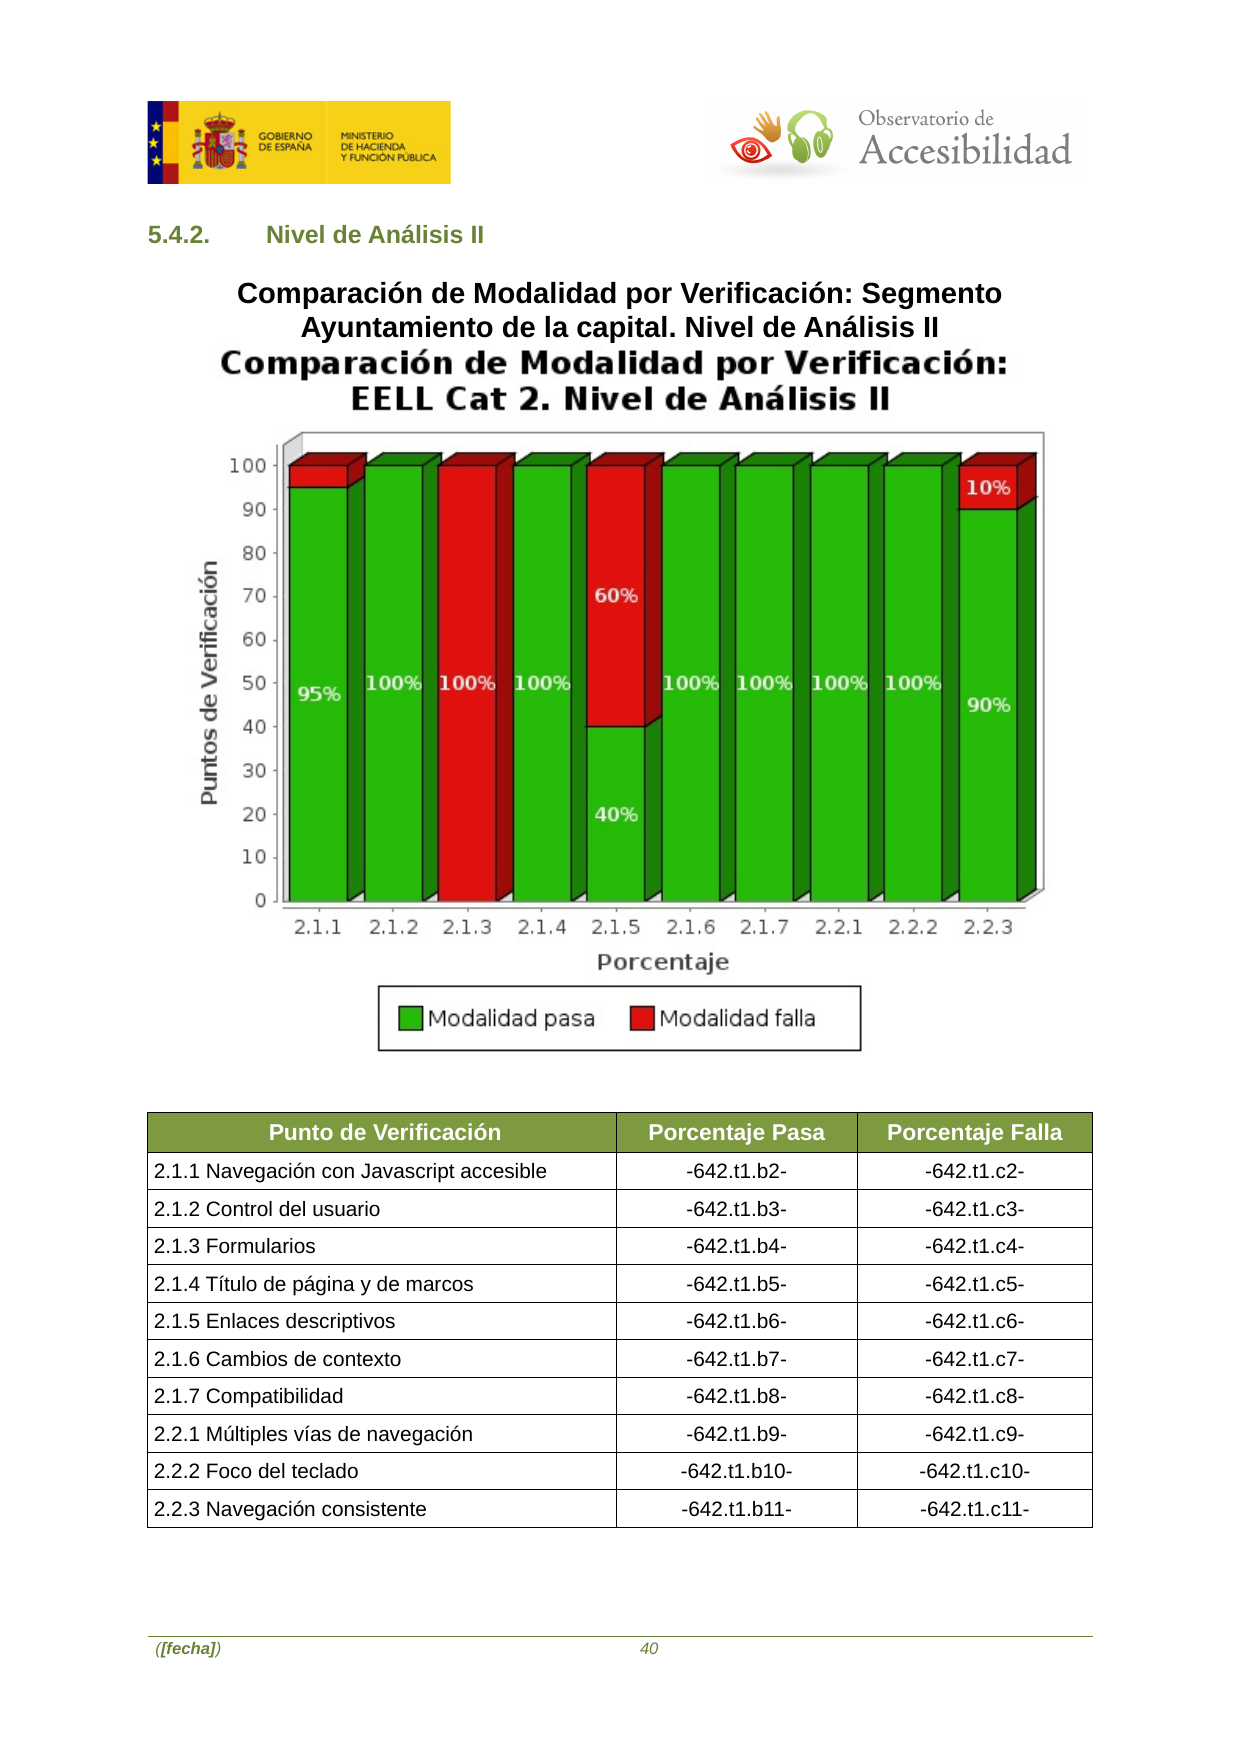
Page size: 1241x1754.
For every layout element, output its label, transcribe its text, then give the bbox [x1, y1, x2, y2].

text Comparación de Modalidad por Verificación: Segmento Ayuntamiento de la capital. Nivel de Análisis II [148, 276, 1092, 343]
table_header Porcentaje Falla [858, 1113, 1092, 1152]
table_cell -642.t1.b6- [617, 1303, 857, 1339]
table_cell 2.1.6 Cambios de contexto [148, 1340, 616, 1377]
table_cell -642.t1.b4- [617, 1228, 857, 1264]
table_cell 2.2.2 Foco del teclado [148, 1453, 616, 1489]
table_cell -642.t1.c8- [858, 1378, 1092, 1414]
table_cell -642.t1.c3- [858, 1190, 1092, 1227]
table_cell -642.t1.c9- [858, 1415, 1092, 1452]
table_cell -642.t1.c10- [858, 1453, 1092, 1489]
table_header Punto de Verificación [148, 1113, 616, 1152]
table_cell -642.t1.c6- [858, 1303, 1092, 1339]
table_cell 2.1.3 Formularios [148, 1228, 616, 1264]
table_cell 2.1.5 Enlaces descriptivos [148, 1303, 616, 1339]
subtitle Nivel de Análisis II [148, 220, 1092, 248]
table_cell -642.t1.b8- [617, 1378, 857, 1414]
table_cell 2.1.4 Título de página y de marcos [148, 1265, 616, 1302]
table_cell -642.t1.b2- [617, 1153, 857, 1189]
table_cell -642.t1.b7- [617, 1340, 857, 1377]
table_header Porcentaje Pasa [617, 1113, 857, 1152]
table_cell -642.t1.b3- [617, 1190, 857, 1227]
table_cell 2.1.1 Navegación con Javascript accesible [148, 1153, 616, 1189]
table_cell 2.1.7 Compatibilidad [148, 1378, 616, 1414]
table_cell 2.1.2 Control del usuario [148, 1190, 616, 1227]
table_cell -642.t1.b10- [617, 1453, 857, 1489]
table_cell -642.t1.c7- [858, 1340, 1092, 1377]
table_cell -642.t1.b5- [617, 1265, 857, 1302]
table_cell 2.2.1 Múltiples vías de navegación [148, 1415, 616, 1452]
table_cell -642.t1.b11- [617, 1490, 857, 1527]
table_cell -642.t1.c2- [858, 1153, 1092, 1189]
picture [710, 101, 1086, 184]
picture [178, 343, 1062, 1053]
table_cell -642.t1.b9- [617, 1415, 857, 1452]
picture [147, 101, 451, 184]
table_cell -642.t1.c11- [858, 1490, 1092, 1527]
table_cell 2.2.3 Navegación consistente [148, 1490, 616, 1527]
table_cell -642.t1.c5- [858, 1265, 1092, 1302]
table_cell -642.t1.c4- [858, 1228, 1092, 1264]
